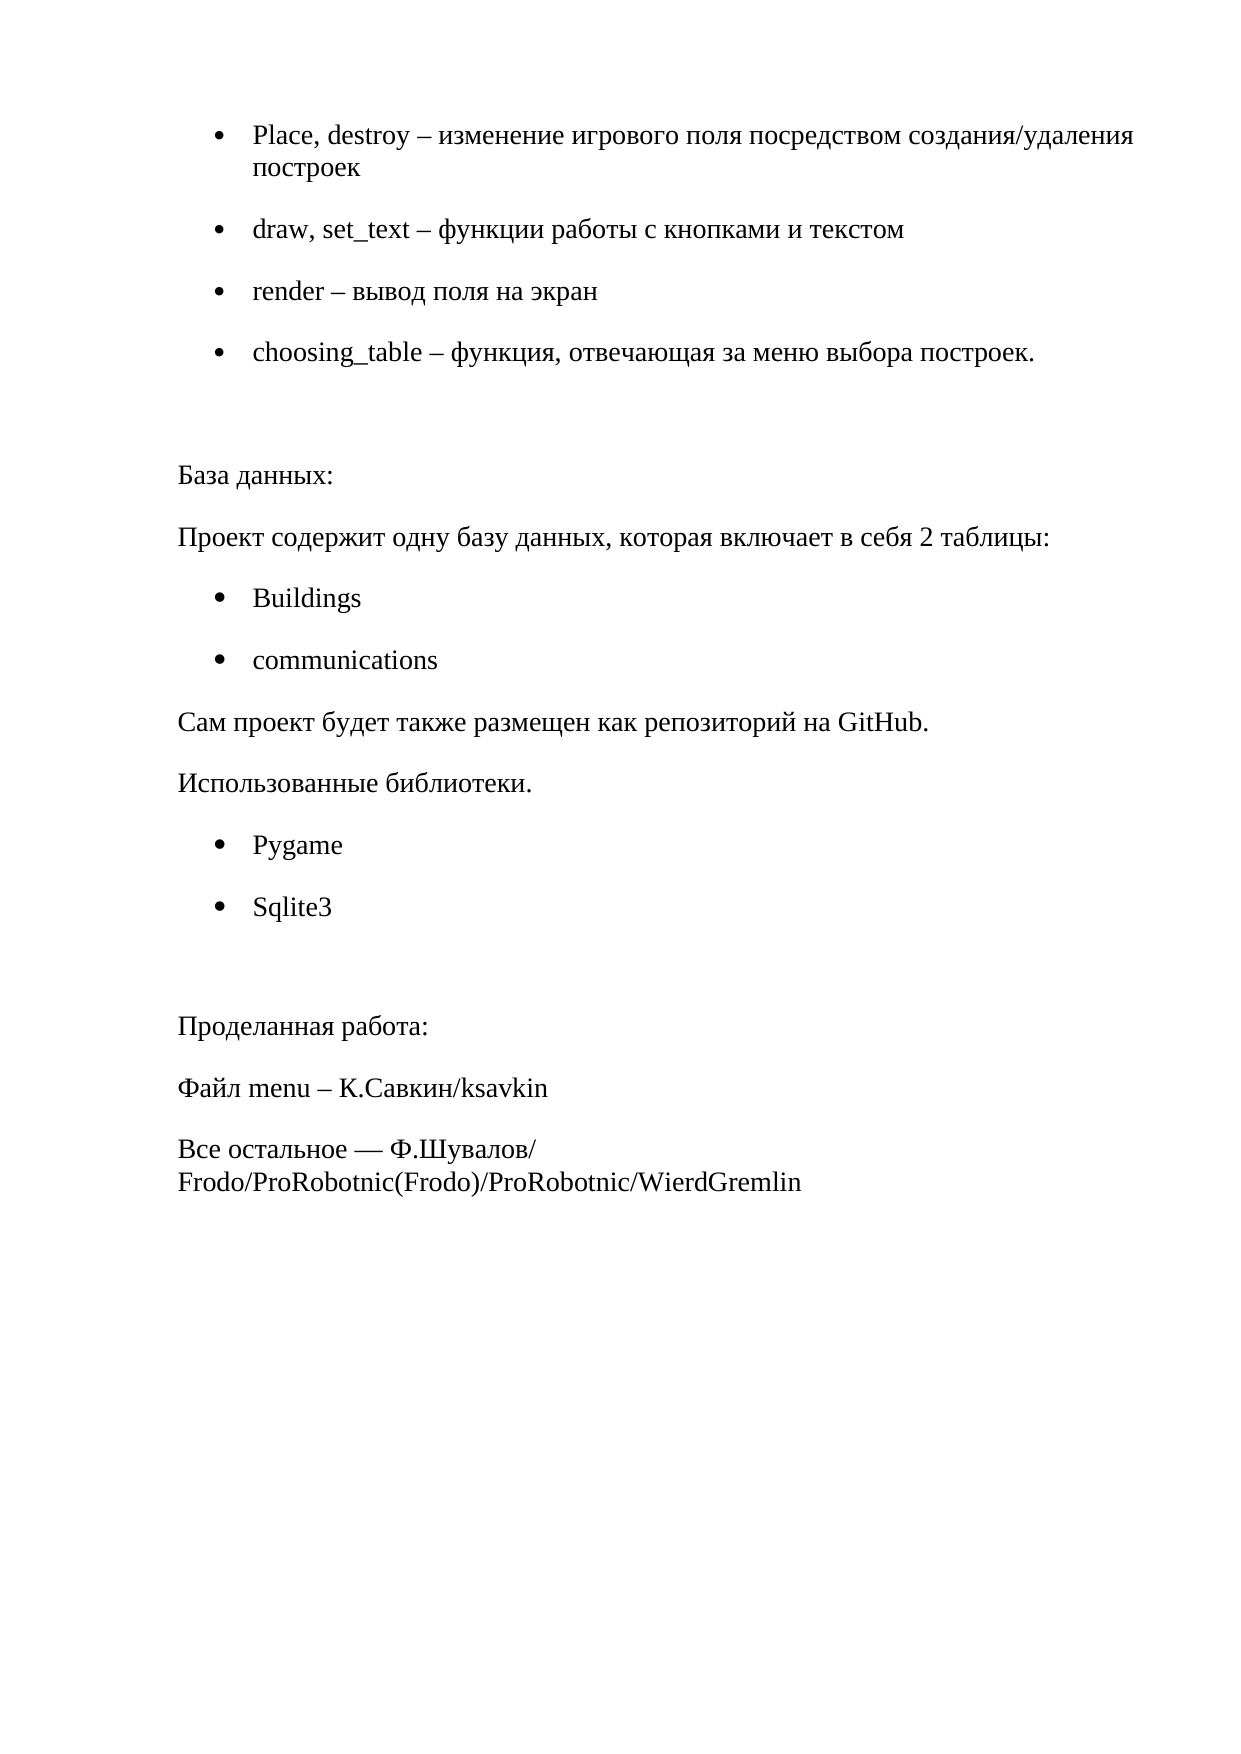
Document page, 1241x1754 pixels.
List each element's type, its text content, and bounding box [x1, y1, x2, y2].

list draw, set_text – функции работы с кнопками и текстом [215, 212, 1152, 244]
text Все остальное — Ф.Шувалов/ Frodo/ProRobotnic(Frodo)/ProRobotnic/WierdGremlin [177, 1132, 1152, 1197]
text Файл menu – К.Савкин/ksavkin [177, 1071, 1152, 1103]
text Сам проект будет также размещен как репозиторий на GitHub. [177, 705, 1152, 737]
list Sqlite3 [215, 889, 1152, 922]
list choosing_table – функция, отвечающая за меню выбора построек. [215, 335, 1152, 368]
text Проект содержит одну базу данных, которая включает в себя 2 таблицы: [177, 520, 1152, 552]
list render – вывод поля на экран [215, 274, 1152, 306]
list Buildings [215, 581, 1152, 614]
list Place, destroy – изменение игрового поля посредством создания/удаления построек [215, 118, 1152, 183]
list communications [215, 643, 1152, 676]
text Использованные библиотеки. [177, 766, 1152, 799]
list Pygame [215, 828, 1152, 860]
text База данных: [177, 458, 1152, 491]
text Проделанная работа: [177, 1009, 1152, 1042]
